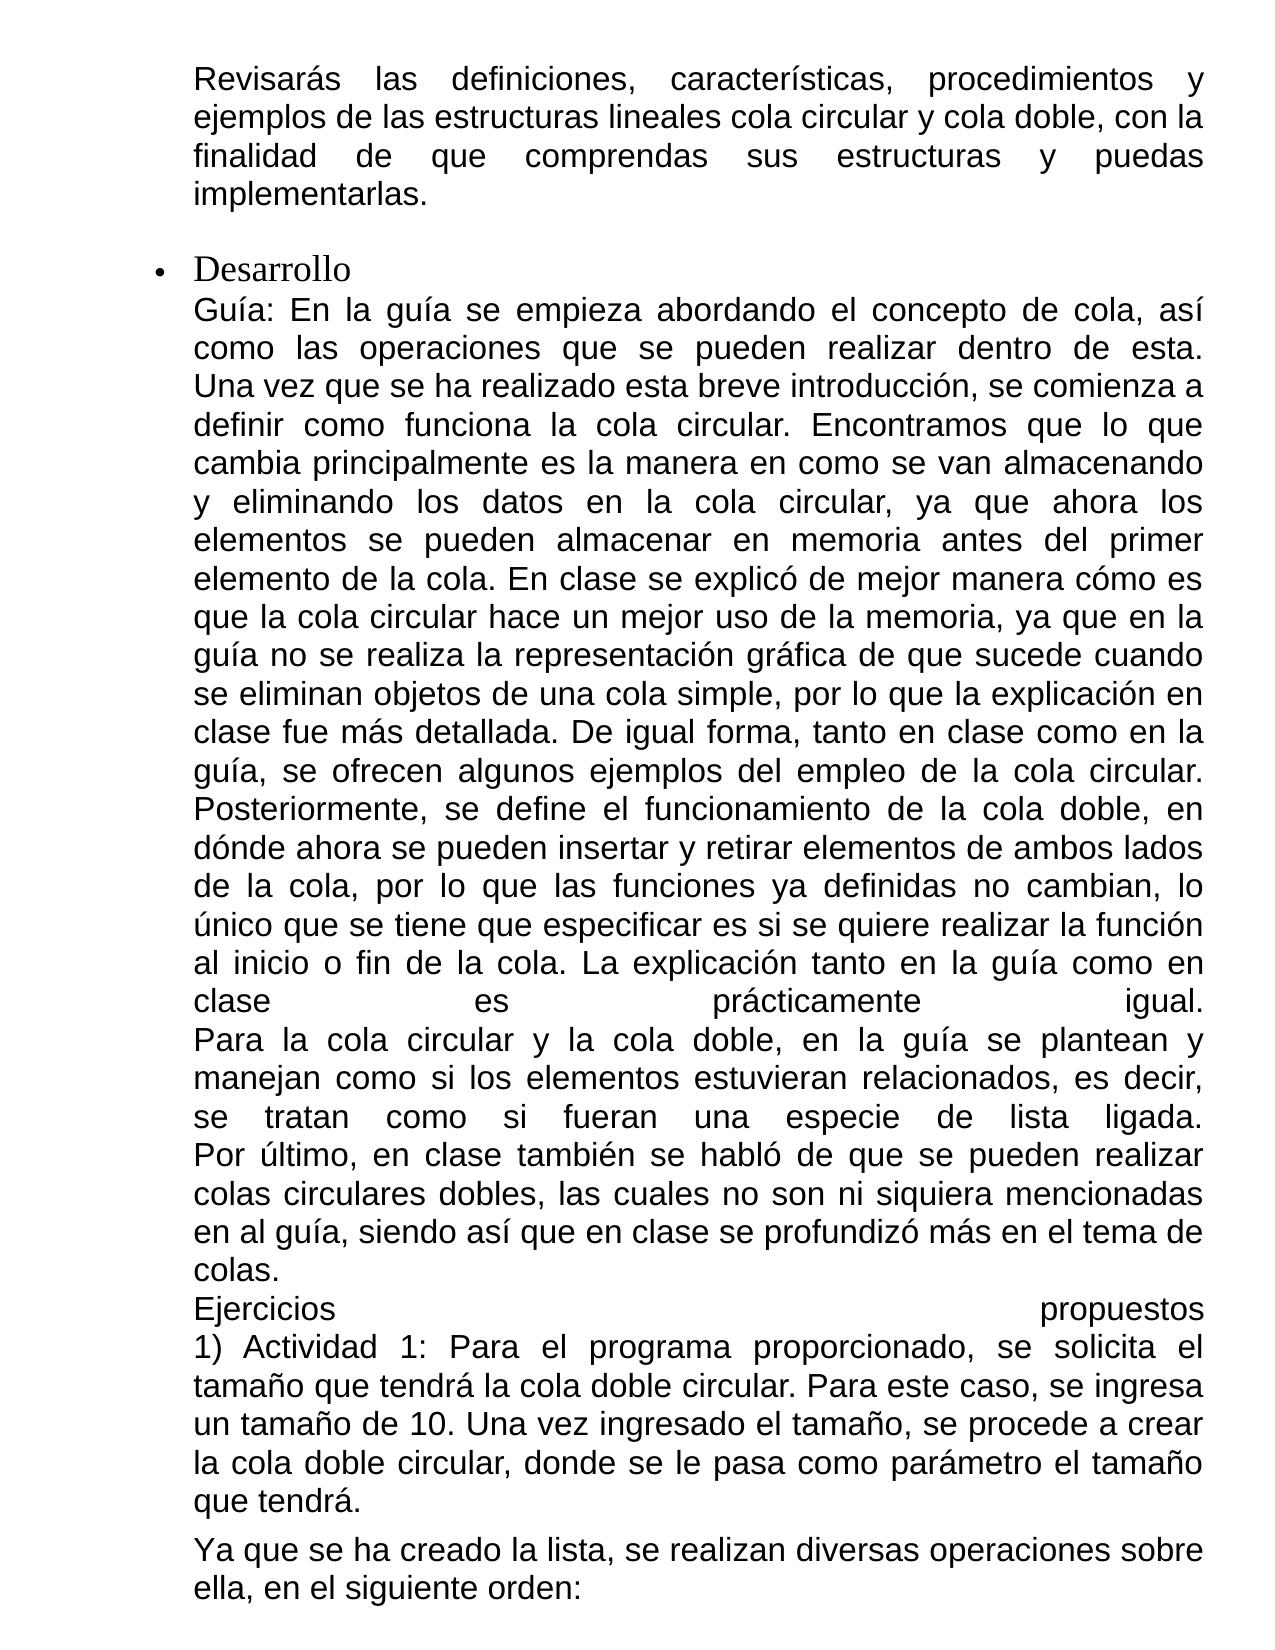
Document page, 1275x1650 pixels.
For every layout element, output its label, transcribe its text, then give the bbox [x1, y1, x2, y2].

text Ya que se ha creado la lista, se realizan diversas operaciones sobre ella, en el siguiente orden: [193, 1530, 1205, 1607]
text Guía: En la guía se empieza abordando el concepto de cola, así como las operaciones que se pueden realizar dentro de esta. Una vez que se ha realizado esta breve introducción, se comienza a definir como funciona la cola circular. Encontramos que lo que cambia principalmente es la manera en como se van almacenando y eliminando los datos en la cola circular, ya que ahora los elementos se pueden almacenar en memoria antes del primer elemento de la cola. En clase se explicó de mejor manera cómo es que la cola circular hace un mejor uso de la memoria, ya que en la guía no se realiza la representación gráfica de que sucede cuando se eliminan objetos de una cola simple, por lo que la explicación en clase fue más detallada. De igual forma, tanto en clase como en la guía, se ofrecen algunos ejemplos del empleo de la cola circular. Posteriormente, se define el funcionamiento de la cola doble, en dónde ahora se pueden insertar y retirar elementos de ambos lados de la cola, por lo que las funciones ya definidas no cambian, lo único que se tiene que especificar es si se quiere realizar la función al inicio o fin de la cola. La explicación tanto en la guía como en clase es prácticamente igual. Para la cola circular y la cola doble, en la guía se plantean y manejan como si los elementos estuvieran relacionados, es decir, se tratan como si fueran una especie de lista ligada. Por último, en clase también se habló de que se pueden realizar colas circulares dobles, las cuales no son ni siquiera mencionadas en al guía, siendo así que en clase se profundizó más en el tema de colas. Ejercicios propuestos 1) Actividad 1: Para el programa proporcionado, se solicita el tamaño que tendrá la cola doble circular. Para este caso, se ingresa un tamaño de 10. Una vez ingresado el tamaño, se procede a crear la cola doble circular, donde se le pasa como parámetro el tamaño que tendrá. [193, 289, 1205, 1519]
text Revisarás las definiciones, características, procedimientos y ejemplos de las estructuras lineales cola circular y cola doble, con la finalidad de que comprendas sus estructuras y puedas implementarlas. [193, 59, 1205, 213]
list Desarrollo [156, 246, 1205, 289]
